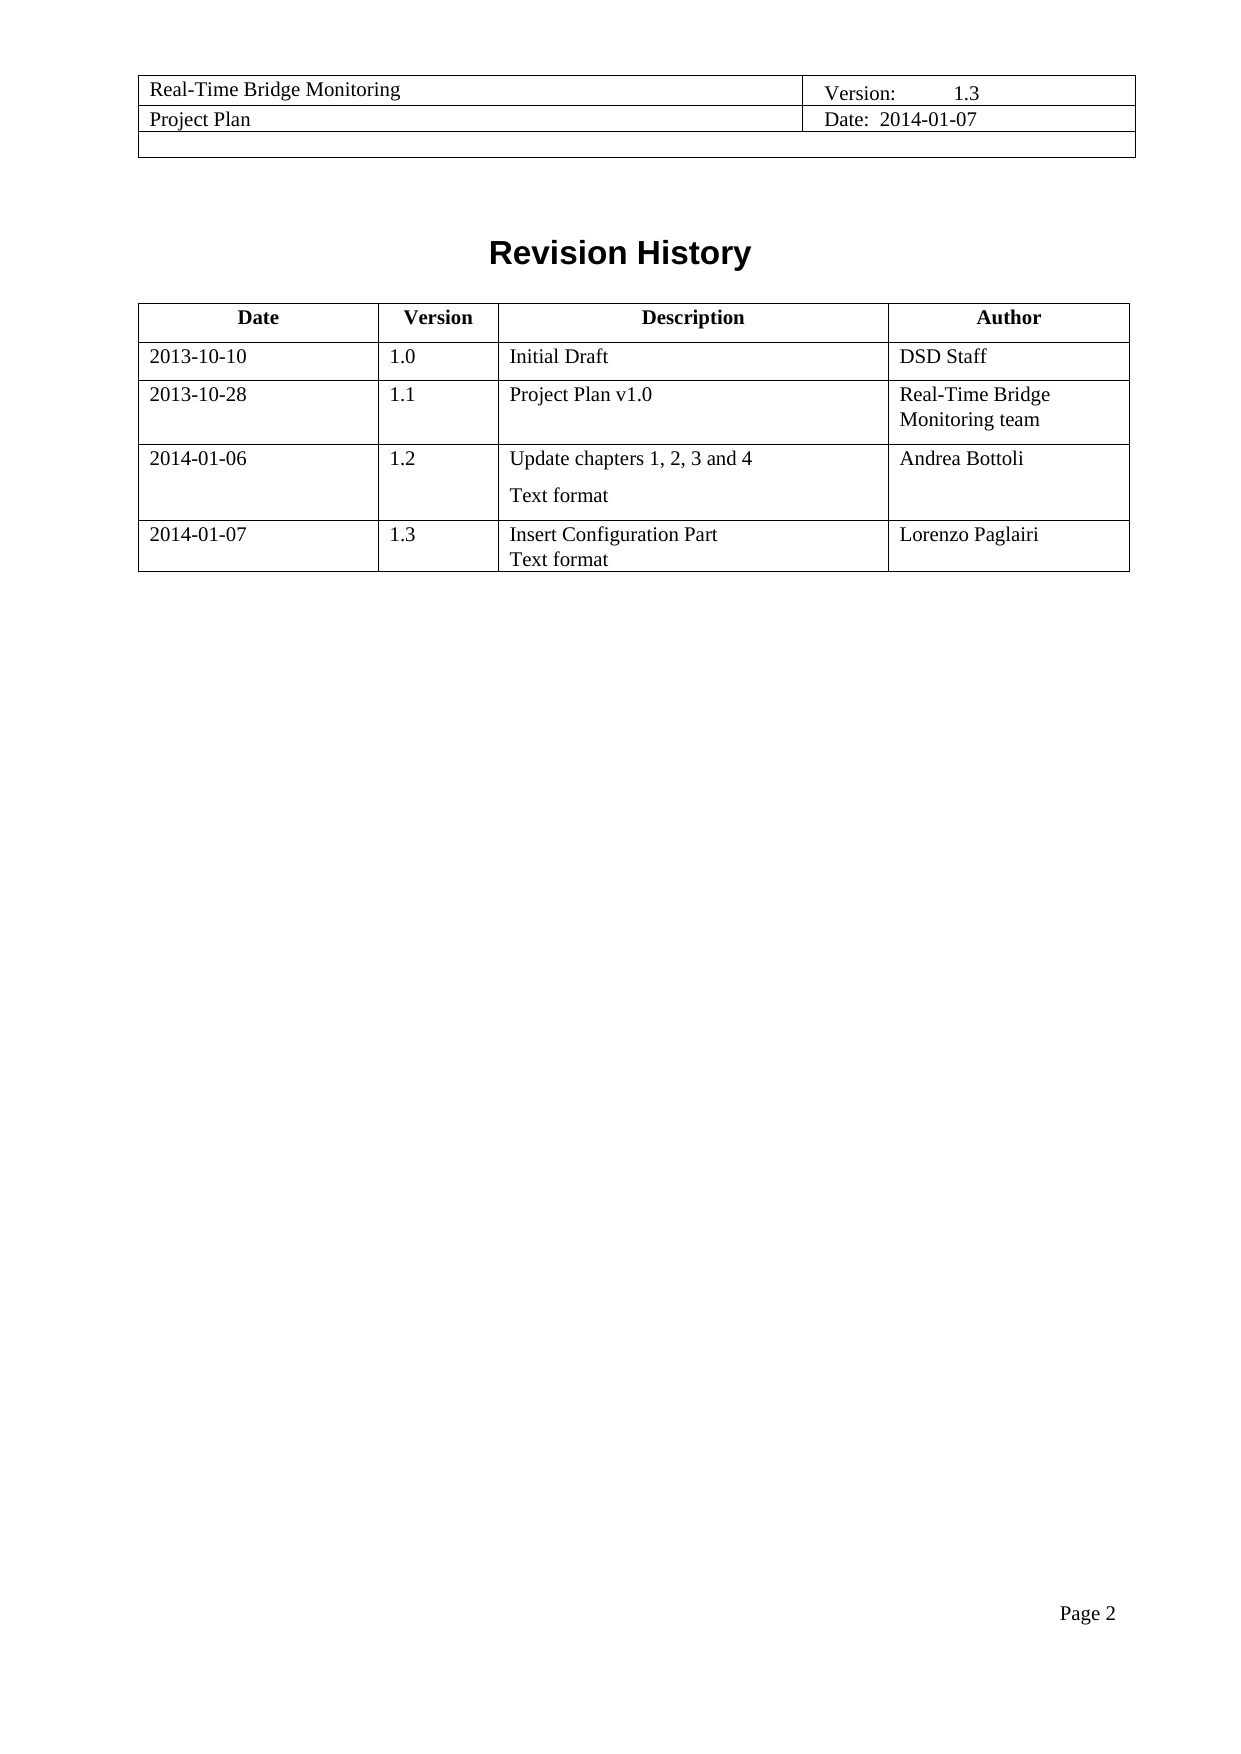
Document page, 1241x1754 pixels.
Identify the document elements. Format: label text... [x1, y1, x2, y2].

table_cell 1.2 [379, 445, 498, 520]
table_cell Initial Draft [499, 343, 888, 380]
table_cell 1.1 [379, 381, 498, 444]
table_cell DSD Staff [889, 343, 1129, 380]
table_header Version [379, 304, 498, 342]
table_cell 2014-01-07 [139, 521, 378, 571]
table_header Description [499, 304, 888, 342]
table_cell Update chapters 1, 2, 3 and 4 Text format [499, 445, 888, 520]
table_cell 2014-01-06 [139, 445, 378, 520]
table_cell Lorenzo Paglairi [889, 521, 1129, 571]
table_cell 1.0 [379, 343, 498, 380]
table_header Date [139, 304, 378, 342]
table_cell Real-Time Bridge Monitoring team [889, 381, 1129, 444]
table_header Author [889, 304, 1129, 342]
table_cell Andrea Bottoli [889, 445, 1129, 520]
table_cell Insert Configuration Part Text format [499, 521, 888, 571]
title Revision History [150, 233, 1090, 272]
table_cell 1.3 [379, 521, 498, 571]
table_cell 2013-10-10 [139, 343, 378, 380]
table_cell Project Plan v1.0 [499, 381, 888, 444]
table_cell 2013-10-28 [139, 381, 378, 444]
